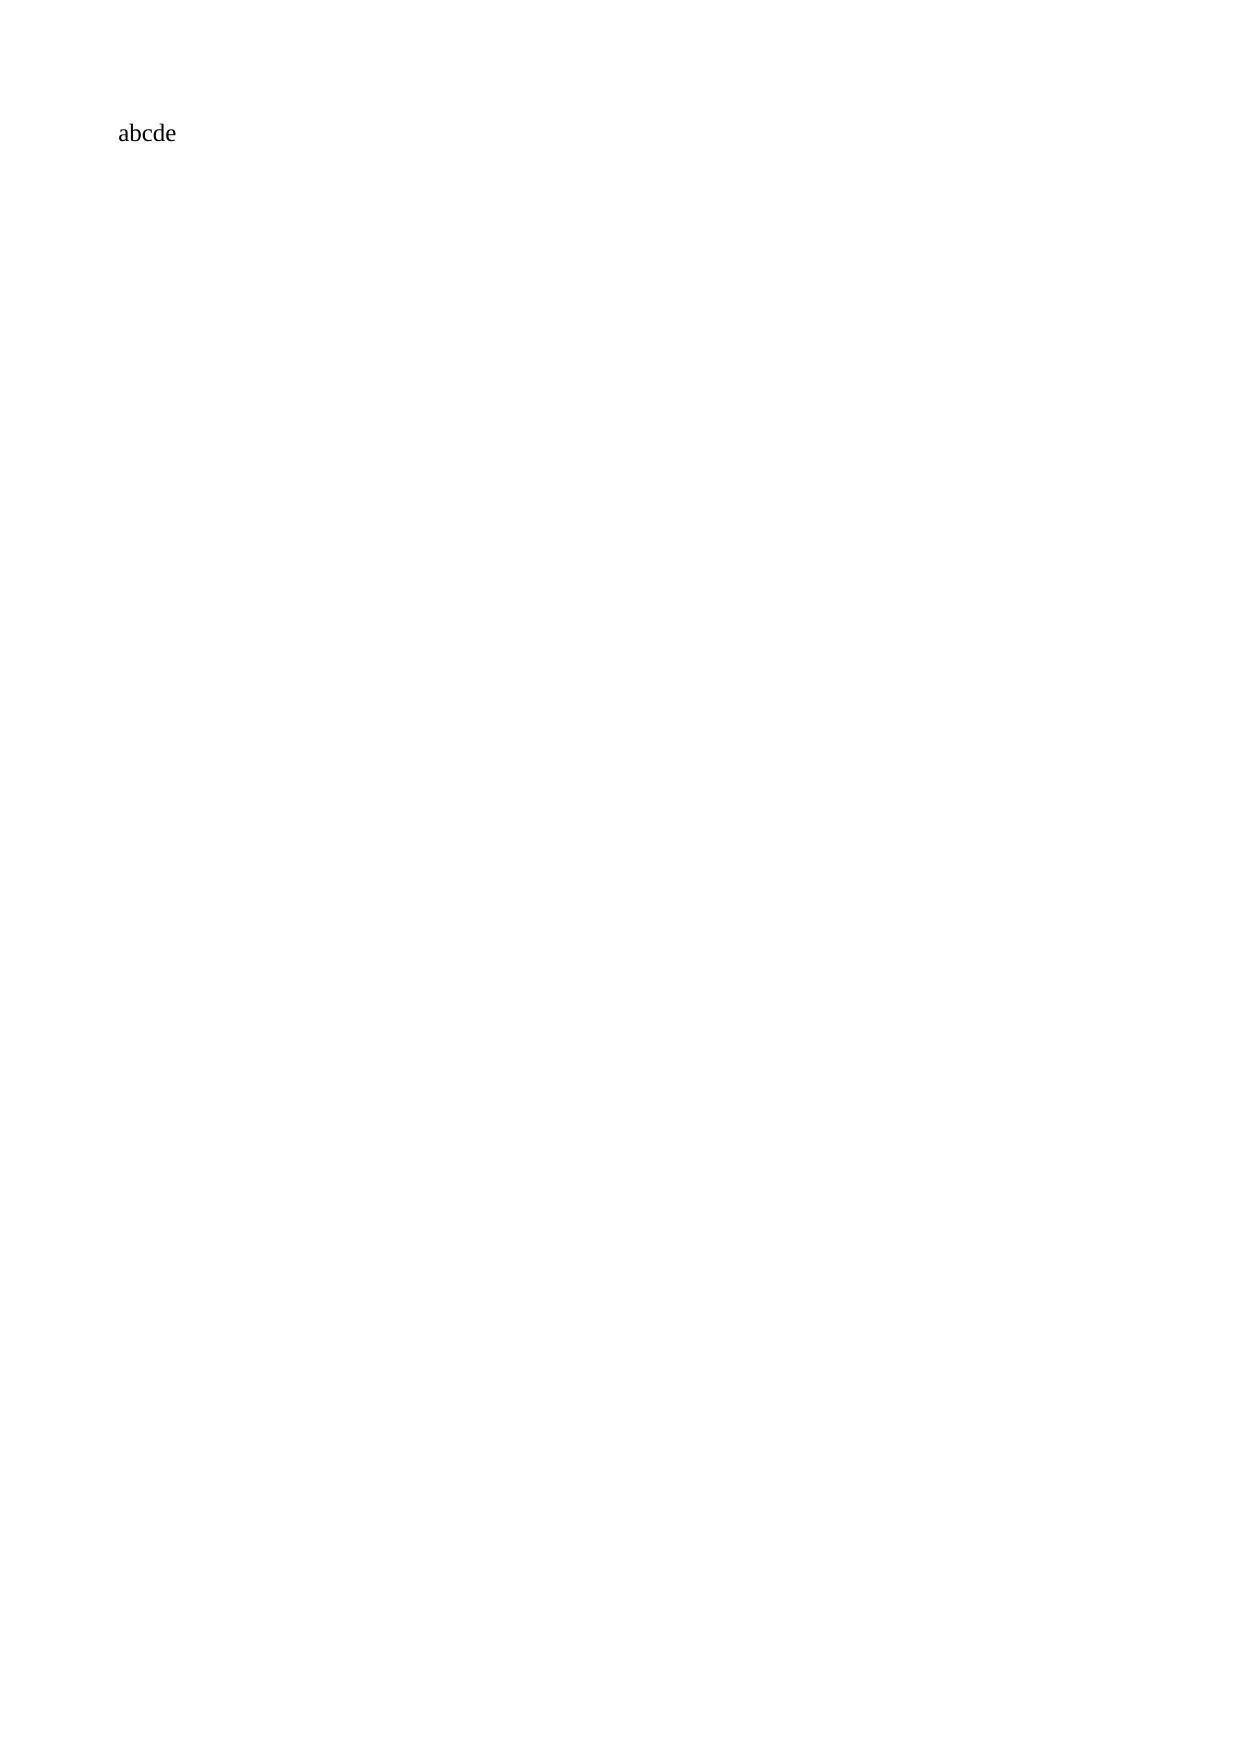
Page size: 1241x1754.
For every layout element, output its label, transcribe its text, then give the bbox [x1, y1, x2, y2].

text abcde [118, 118, 1122, 147]
